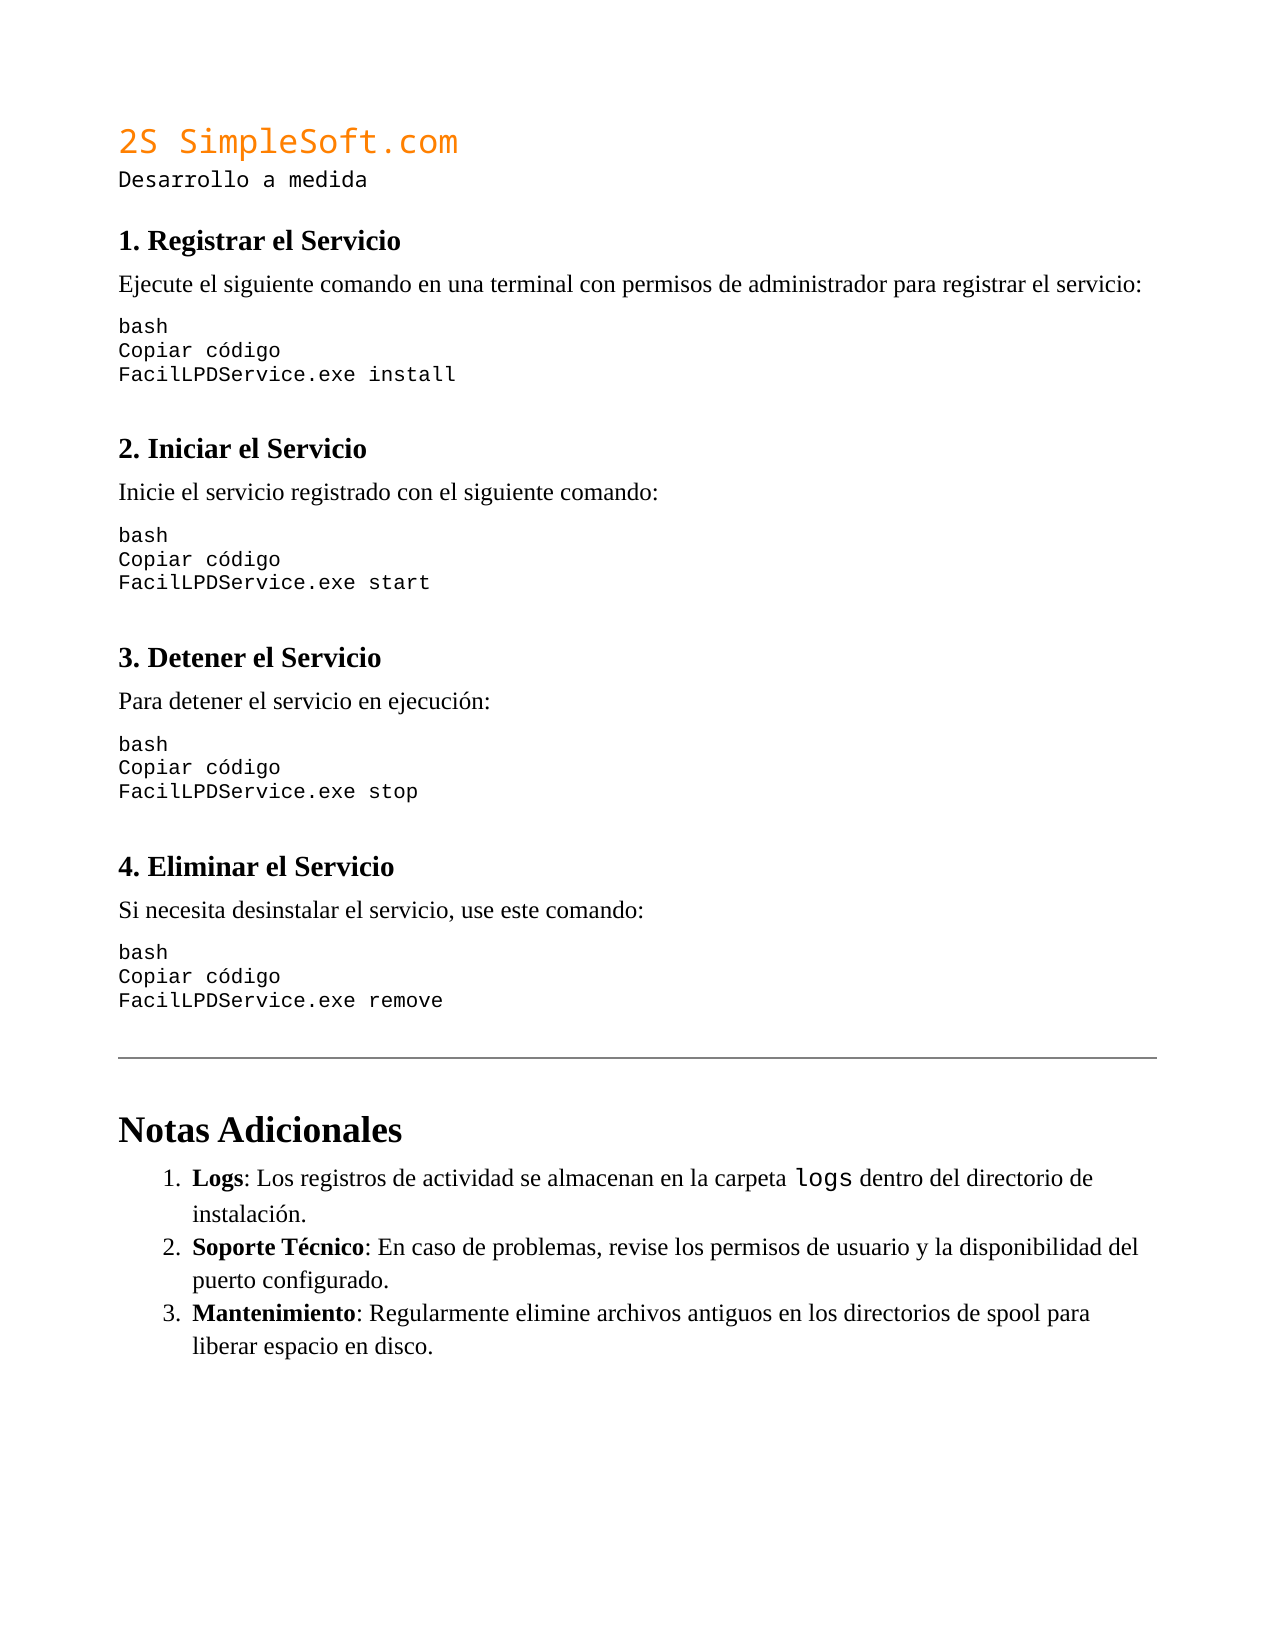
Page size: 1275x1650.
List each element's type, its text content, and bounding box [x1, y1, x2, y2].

text bash [118, 942, 1157, 966]
list Soporte Técnico: En caso de problemas, revise los permisos de usuario y la disponibilidad del puerto configurado. [162, 1232, 1157, 1293]
text Si necesita desinstalar el servicio, use este comando: [118, 895, 1157, 923]
subtitle 2. Iniciar el Servicio [118, 431, 1157, 465]
text FacilLPDService.exe remove [118, 990, 1157, 1013]
list Logs: Los registros de actividad se almacenan en la carpeta logs dentro del directorio de instalación. [162, 1163, 1157, 1227]
text bash [118, 734, 1157, 757]
subtitle Notas Adicionales [118, 1108, 1157, 1151]
text FacilLPDService.exe start [118, 572, 1157, 596]
text FacilLPDService.exe install [118, 364, 1157, 387]
text Ejecute el siguiente comando en una terminal con permisos de administrador para registrar el servicio: [118, 269, 1157, 298]
text Copiar código [118, 549, 1157, 572]
text bash [118, 316, 1157, 340]
subtitle 1. Registrar el Servicio [118, 223, 1157, 256]
text Inicie el servicio registrado con el siguiente comando: [118, 477, 1157, 506]
text Copiar código [118, 966, 1157, 990]
subtitle 3. Detener el Servicio [118, 640, 1157, 674]
text bash [118, 525, 1157, 549]
text Copiar código [118, 340, 1157, 364]
text Copiar código [118, 757, 1157, 781]
text Para detener el servicio en ejecución: [118, 686, 1157, 715]
subtitle 4. Eliminar el Servicio [118, 849, 1157, 882]
list Mantenimiento: Regularmente elimine archivos antiguos en los directorios de spool para liberar espacio en disco. [162, 1298, 1157, 1359]
text FacilLPDService.exe stop [118, 781, 1157, 805]
